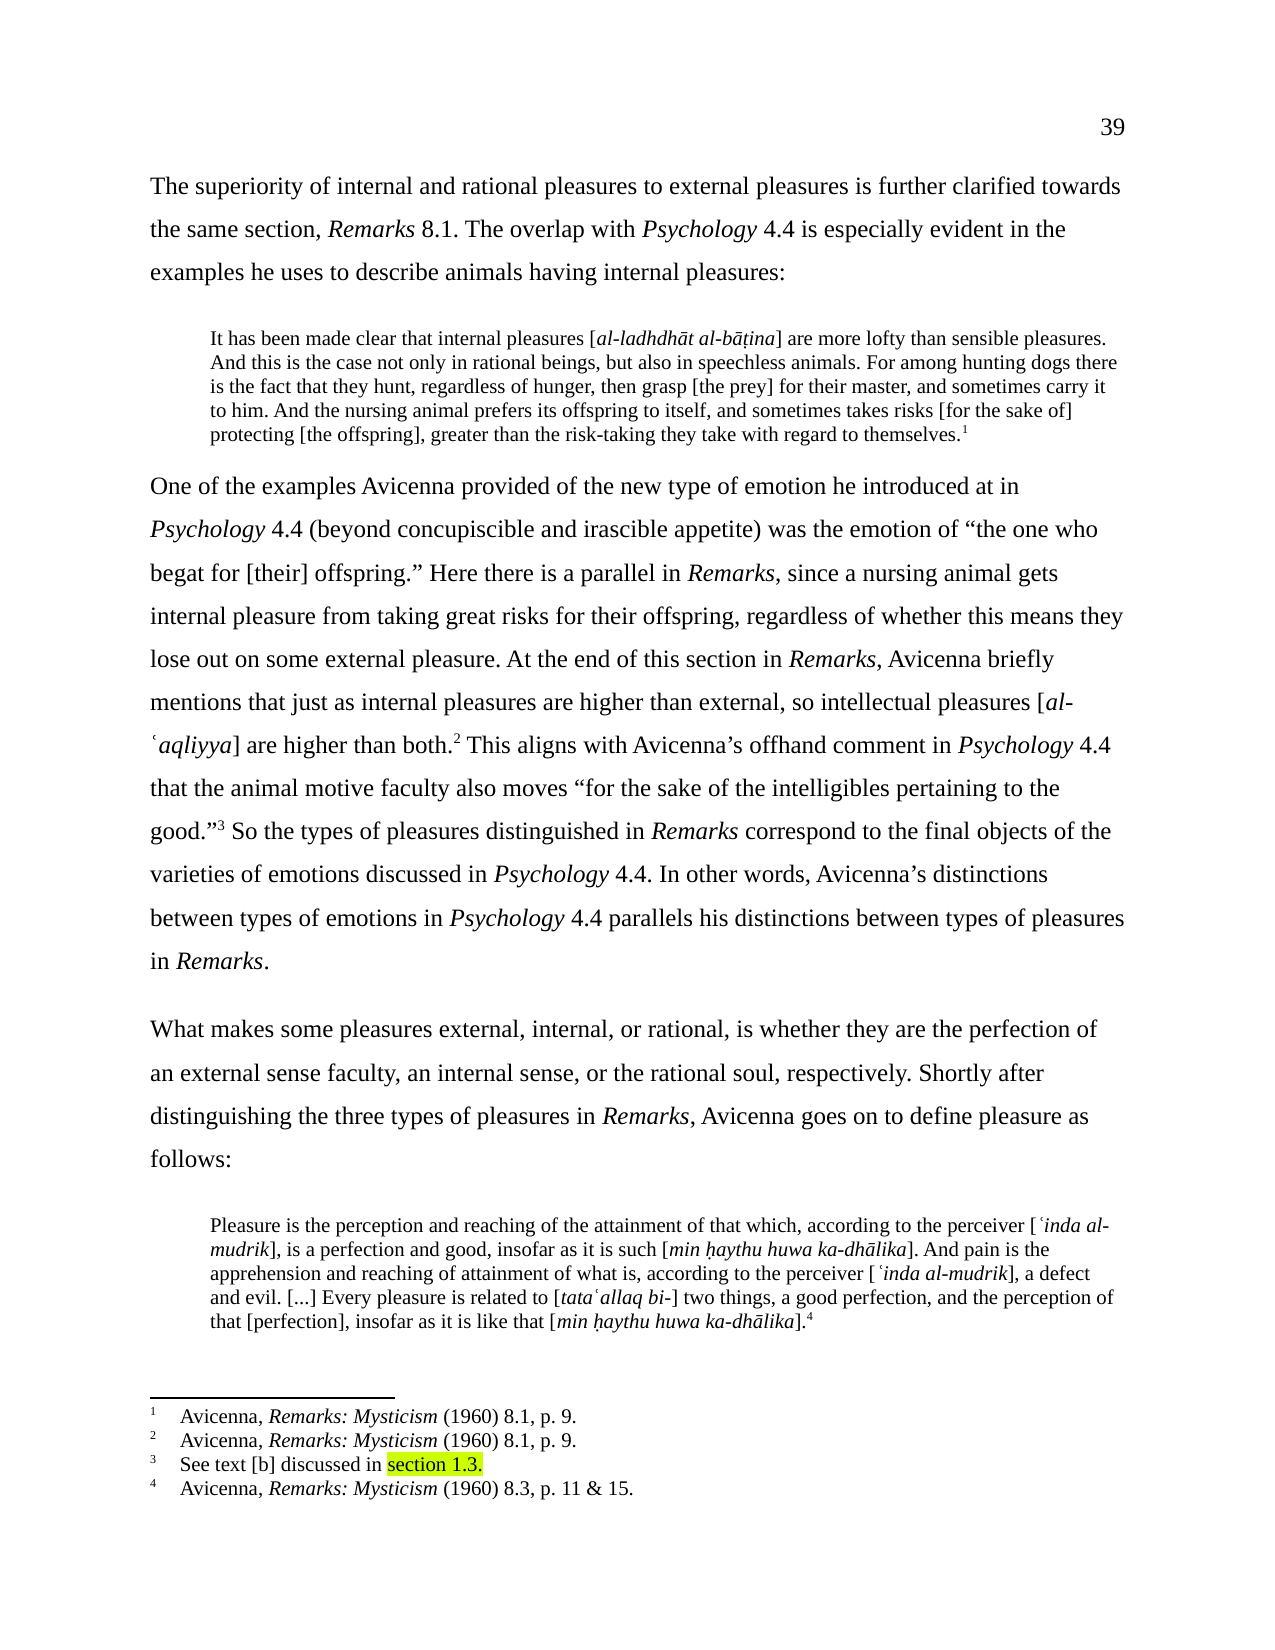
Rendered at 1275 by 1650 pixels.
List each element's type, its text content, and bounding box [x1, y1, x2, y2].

text It has been made clear that internal pleasures [al-ladhdhāt al-bāṭina] are more lofty than sensible pleasures. And this is the case not only in rational beings, but also in speechless animals. For among hunting dogs there is the fact that they hunt, regardless of hunger, then grasp [the prey] for their master, and sometimes carry it to him. And the nursing animal prefers its offspring to itself, and sometimes takes risks [for the sake of] protecting [the offspring], greater than the risk-taking they take with regard to themselves. [210, 326, 1125, 446]
text One of the examples Avicenna provided of the new type of emotion he introduced at in Psychology 4.4 (beyond concupiscible and irascible appetite) was the emotion of “the one who begat for [their] offspring.” Here there is a parallel in Remarks, since a nursing animal gets internal pleasure from taking great risks for their offspring, regardless of whether this means they lose out on some external pleasure. At the end of this section in Remarks, Avicenna briefly mentions that just as internal pleasures are higher than external, so intellectual pleasures [al-ʿaqliyya] are higher than both. This aligns with Avicenna’s offhand comment in Psychology 4.4 that the animal motive faculty also moves “for the sake of the intelligibles pertaining to the good.” So the types of pleasures distinguished in Remarks correspond to the final objects of the varieties of emotions discussed in Psychology 4.4. In other words, Avicenna’s distinctions between types of emotions in Psychology 4.4 parallels his distinctions between types of pleasures in Remarks. [150, 471, 1125, 974]
text Avicenna, Remarks: Mysticism (1960) 8.1, p. 9. [150, 1428, 1125, 1452]
text The superiority of internal and rational pleasures to external pleasures is further clarified towards the same section, Remarks 8.1. The overlap with Psychology 4.4 is especially evident in the examples he uses to describe animals having internal pleasures: [150, 171, 1125, 286]
text Avicenna, Remarks: Mysticism (1960) 8.3, p. 11 & 15. [150, 1476, 1125, 1500]
text See text [b] discussed in section 1.3. [150, 1452, 1125, 1476]
text What makes some pleasures external, internal, or rational, is whether they are the perfection of an external sense faculty, an internal sense, or the rational soul, respectively. Shortly after distinguishing the three types of pleasures in Remarks, Avicenna goes on to define pleasure as follows: [150, 1014, 1125, 1173]
text Pleasure is the perception and reaching of the attainment of that which, according to the perceiver [ʿinda al-mudrik], is a perfection and good, insofar as it is such [min ḥaythu huwa ka-dhālika]. And pain is the apprehension and reaching of attainment of what is, according to the perceiver [ʿinda al-mudrik], a defect and evil. [...] Every pleasure is related to [tataʿallaq bi-] two things, a good perfection, and the perception of that [perfection], insofar as it is like that [min ḥaythu huwa ka-dhālika]. [210, 1212, 1125, 1333]
text Avicenna, Remarks: Mysticism (1960) 8.1, p. 9. [150, 1404, 1125, 1428]
